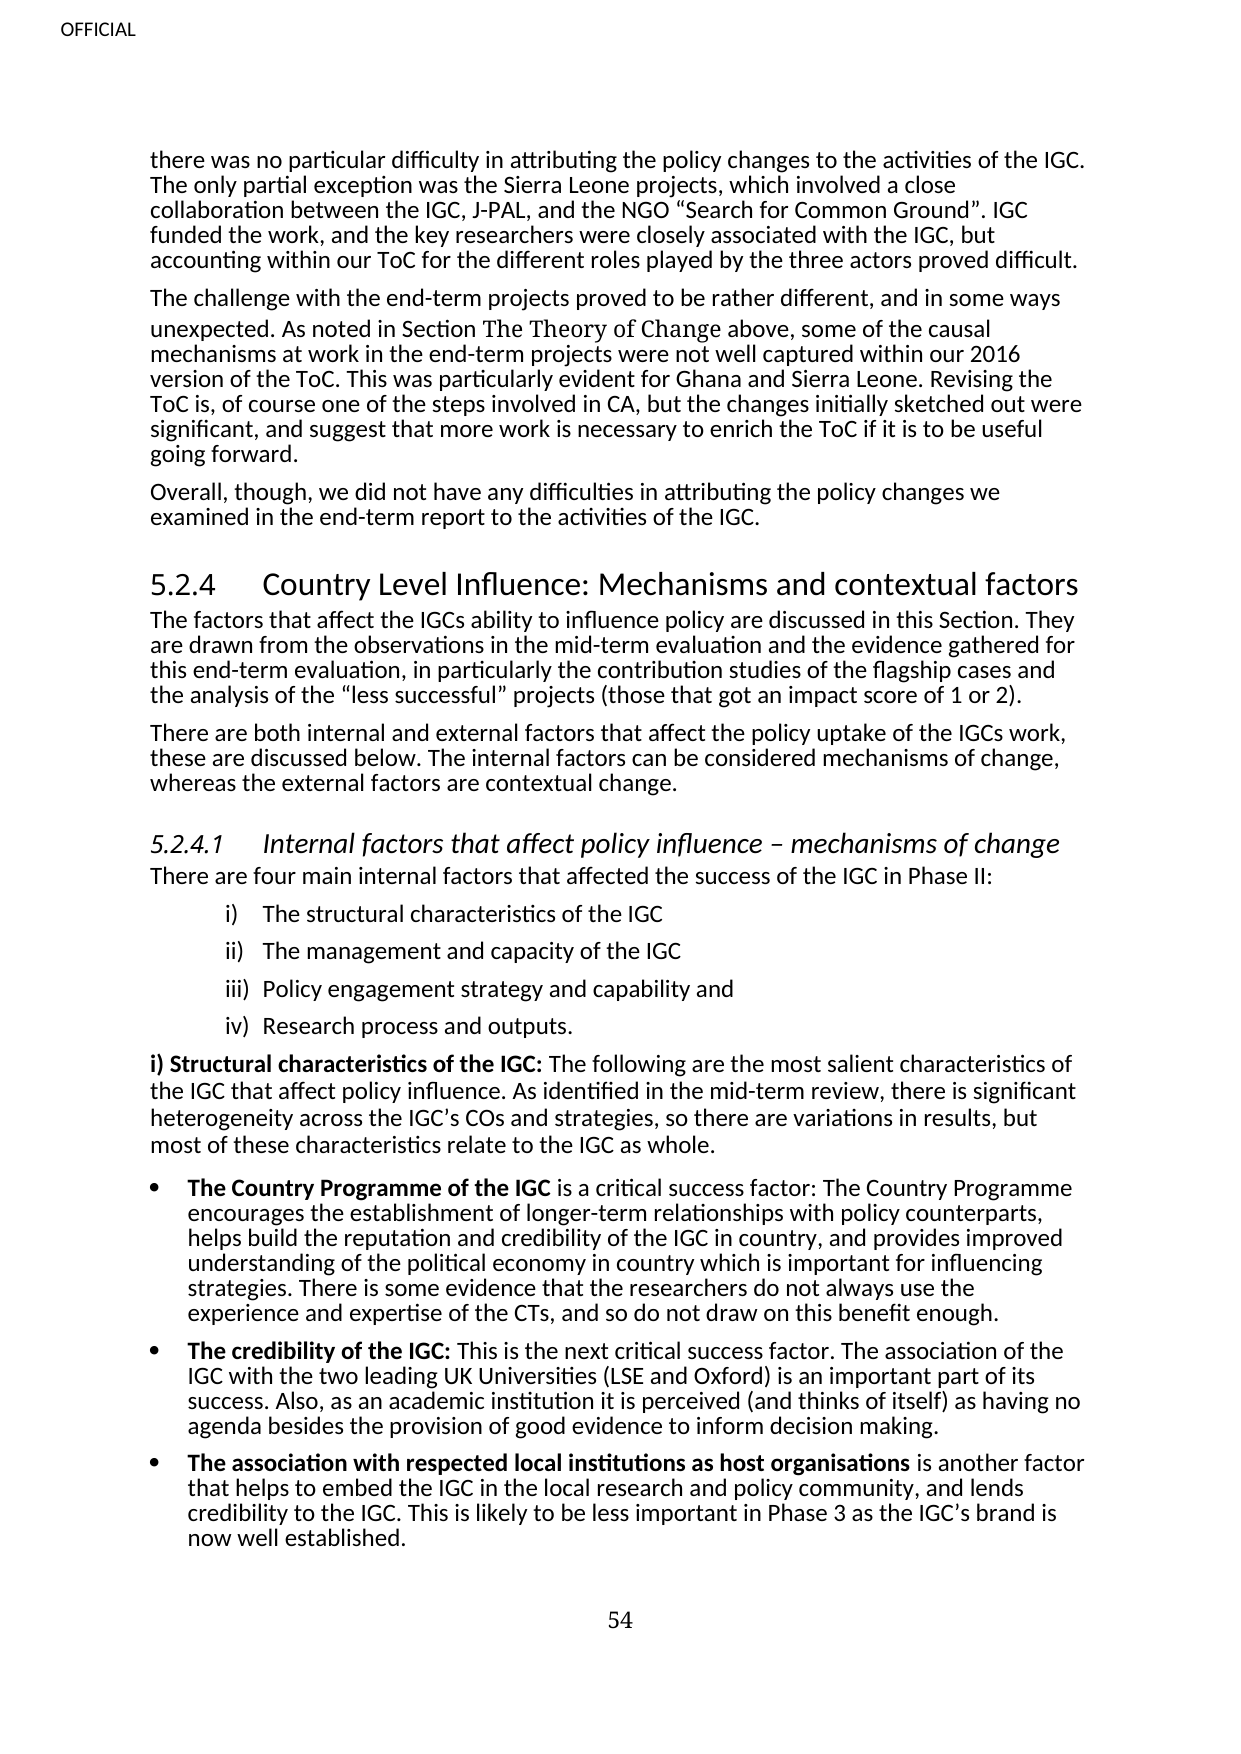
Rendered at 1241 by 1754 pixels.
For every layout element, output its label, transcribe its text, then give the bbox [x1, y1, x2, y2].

list The management and capacity of the IGC [225, 941, 1090, 966]
text The challenge with the end-term projects proved to be rather different, and in some ways unexpected. As noted in Section 3 above, some of the causal mechanisms at work in the end-term projects were not well captured within our 2016 version of the ToC. This was particularly evident for Ghana and Sierra Leone. Revising the ToC is, of course one of the steps involved in CA, but the changes initially sketched out were significant, and suggest that more work is necessary to enrich the ToC if it is to be useful going forward. [150, 287, 1090, 469]
text The factors that affect the IGCs ability to influence policy are discussed in this Section. They are drawn from the observations in the mid-term evaluation and the evidence gathered for this end-term evaluation, in particularly the contribution studies of the flagship cases and the analysis of the “less successful” projects (those that got an impact score of 1 or 2). [150, 610, 1090, 710]
list The credibility of the IGC: This is the next critical success factor. The association of the IGC with the two leading UK Universities (LSE and Oxford) is an important part of its success. Also, as an academic institution it is perceived (and thinks of itself) as having no agenda besides the provision of good evidence to inform decision making. [150, 1341, 1090, 1441]
subtitle Country Level Influence: Mechanisms and contextual factors [150, 564, 1090, 604]
list Research process and outputs. [225, 1016, 1090, 1041]
list The Country Programme of the IGC is a critical success factor: The Country Programme encourages the establishment of longer-term relationships with policy counterparts, helps build the reputation and credibility of the IGC in country, and provides improved understanding of the political economy in country which is important for influencing strategies. There is some evidence that the researchers do not always use the experience and expertise of the CTs, and so do not draw on this benefit enough. [150, 1178, 1090, 1328]
text there was no particular difficulty in attributing the policy changes to the activities of the IGC. The only partial exception was the Sierra Leone projects, which involved a close collaboration between the IGC, J-PAL, and the NGO “Search for Common Ground”. IGC funded the work, and the key researchers were closely associated with the IGC, but accounting within our ToC for the different roles played by the three actors proved difficult. [150, 150, 1090, 275]
list i) Structural characteristics of the IGC: The following are the most salient characteristics of the IGC that affect policy influence. As identified in the mid-term review, there is significant heterogeneity across the IGC’s COs and strategies, so there are variations in results, but most of these characteristics relate to the IGC as whole. [150, 1053, 1090, 1159]
text There are both internal and external factors that affect the policy uptake of the IGCs work, these are discussed below. The internal factors can be considered mechanisms of change, whereas the external factors are contextual change. [150, 723, 1090, 798]
list Policy engagement strategy and capability and [225, 978, 1090, 1003]
text There are four main internal factors that affected the success of the IGC in Phase II: [150, 866, 1090, 891]
list The structural characteristics of the IGC [225, 903, 1090, 928]
text Overall, though, we did not have any difficulties in attributing the policy changes we examined in the end-term report to the activities of the IGC. [150, 481, 1090, 531]
subtitle Internal factors that affect policy influence – mechanisms of change [150, 827, 1090, 861]
list The association with respected local institutions as host organisations is another factor that helps to embed the IGC in the local research and policy community, and lends credibility to the IGC. This is likely to be less important in Phase 3 as the IGC’s brand is now well established. [150, 1453, 1090, 1553]
